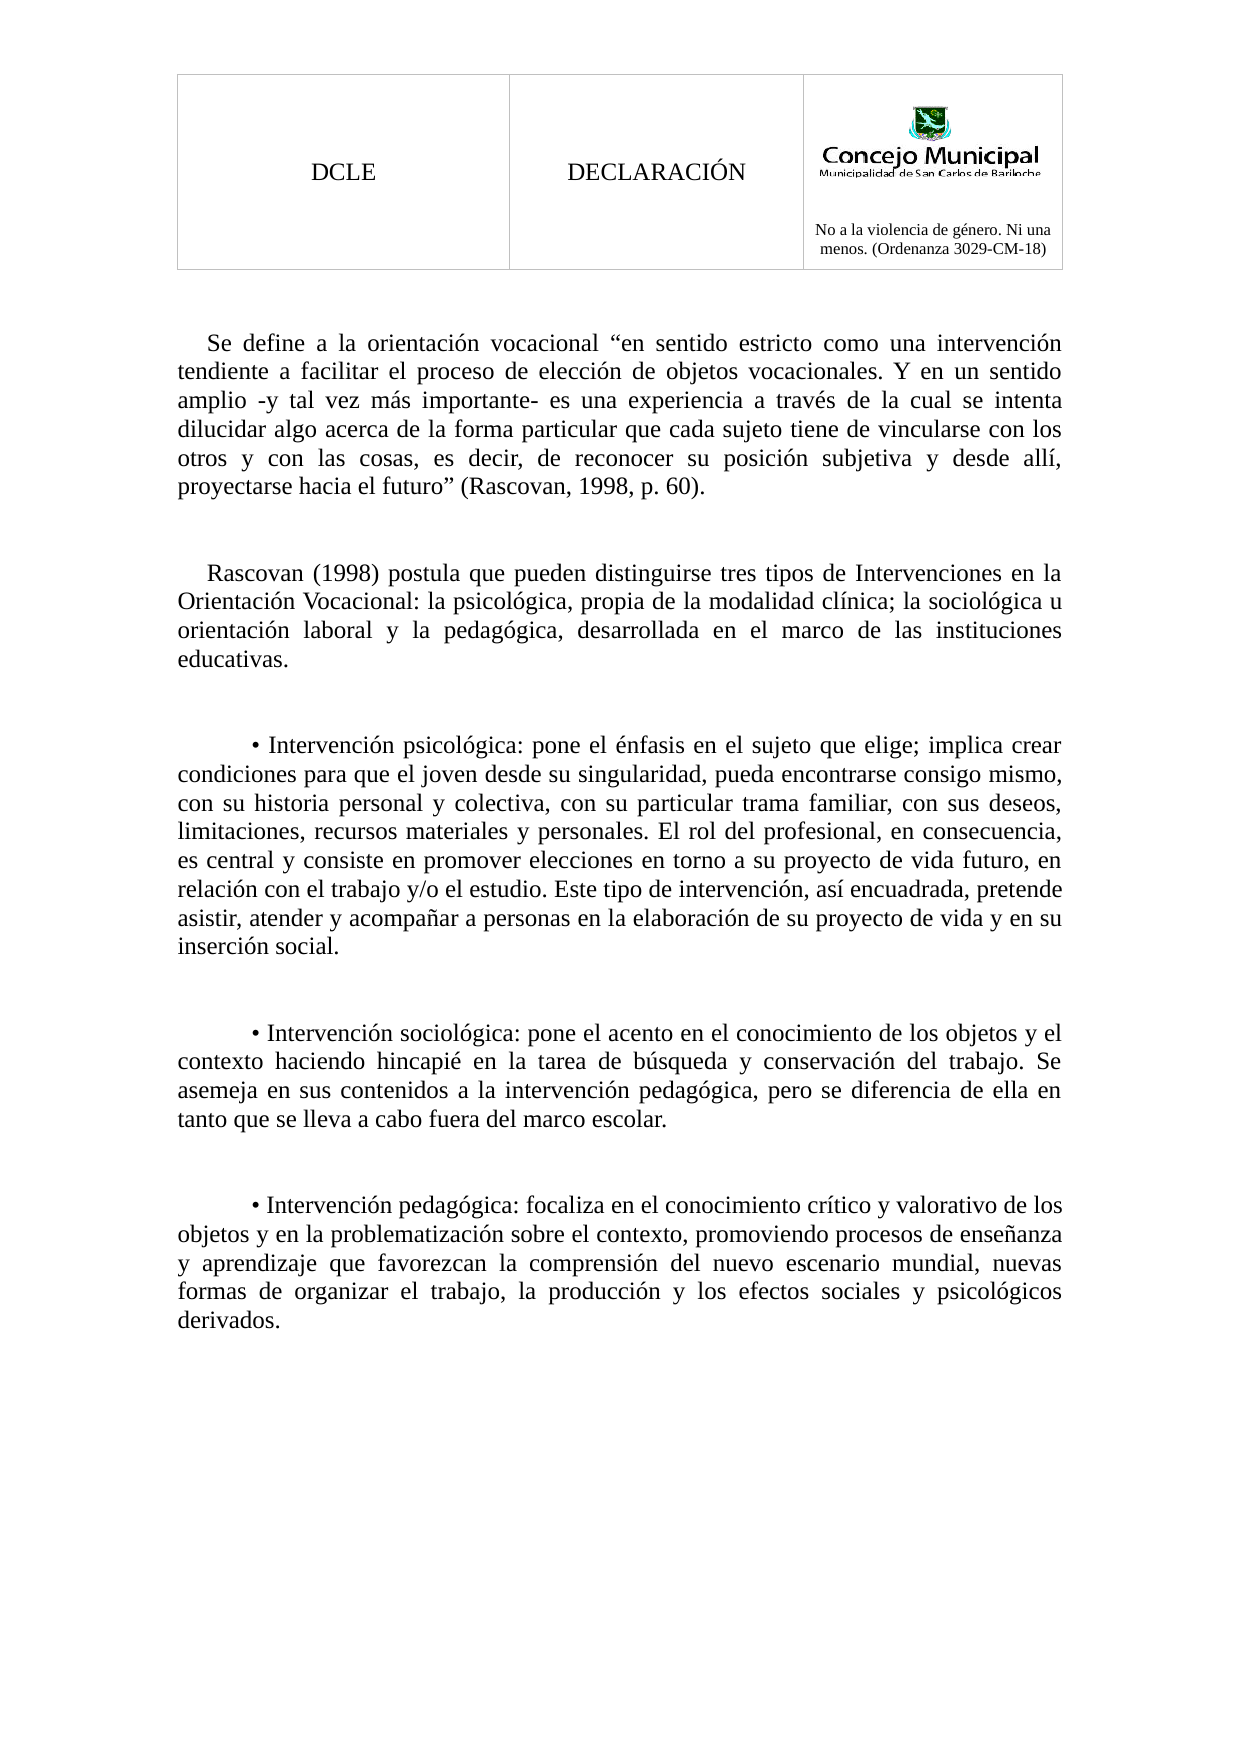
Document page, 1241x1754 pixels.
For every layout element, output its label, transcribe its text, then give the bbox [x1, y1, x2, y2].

text Rascovan (1998) postula que pueden distinguirse tres tipos de Intervenciones en la Orientación Vocacional: la psicológica, propia de la modalidad clínica; la sociológica u orientación laboral y la pedagógica, desarrollada en el marco de las instituciones educativas. [177, 558, 1063, 673]
text • Intervención sociológica: pone el acento en el conocimiento de los objetos y el contexto haciendo hincapié en la tarea de búsqueda y conservación del trabajo. Se asemeja en sus contenidos a la intervención pedagógica, pero se diferencia de ella en tanto que se lleva a cabo fuera del marco escolar. [177, 1018, 1063, 1133]
text • Intervención psicológica: pone el énfasis en el sujeto que elige; implica crear condiciones para que el joven desde su singularidad, pueda encontrarse consigo mismo, con su historia personal y colectiva, con su particular trama familiar, con sus deseos, limitaciones, recursos materiales y personales. El rol del profesional, en consecuencia, es central y consiste en promover elecciones en torno a su proyecto de vida futuro, en relación con el trabajo y/o el estudio. Este tipo de intervención, así encuadrada, pretende asistir, atender y acompañar a personas en la elaboración de su proyecto de vida y en su inserción social. [177, 730, 1063, 960]
text Se define a la orientación vocacional “en sentido estricto como una intervención tendiente a facilitar el proceso de elección de objetos vocacionales. Y en un sentido amplio -y tal vez más importante- es una experiencia a través de la cual se intenta dilucidar algo acerca de la forma particular que cada sujeto tiene de vincularse con los otros y con las cosas, es decir, de reconocer su posición subjetiva y desde allí, proyectarse hacia el futuro” (Rascovan, 1998, p. 60). [177, 328, 1063, 500]
text • Intervención pedagógica: focaliza en el conocimiento crítico y valorativo de los objetos y en la problematización sobre el contexto, promoviendo procesos de enseñanza y aprendizaje que favorezcan la comprensión del nuevo escenario mundial, nuevas formas de organizar el trabajo, la producción y los efectos sociales y psicológicos derivados. [177, 1190, 1063, 1334]
